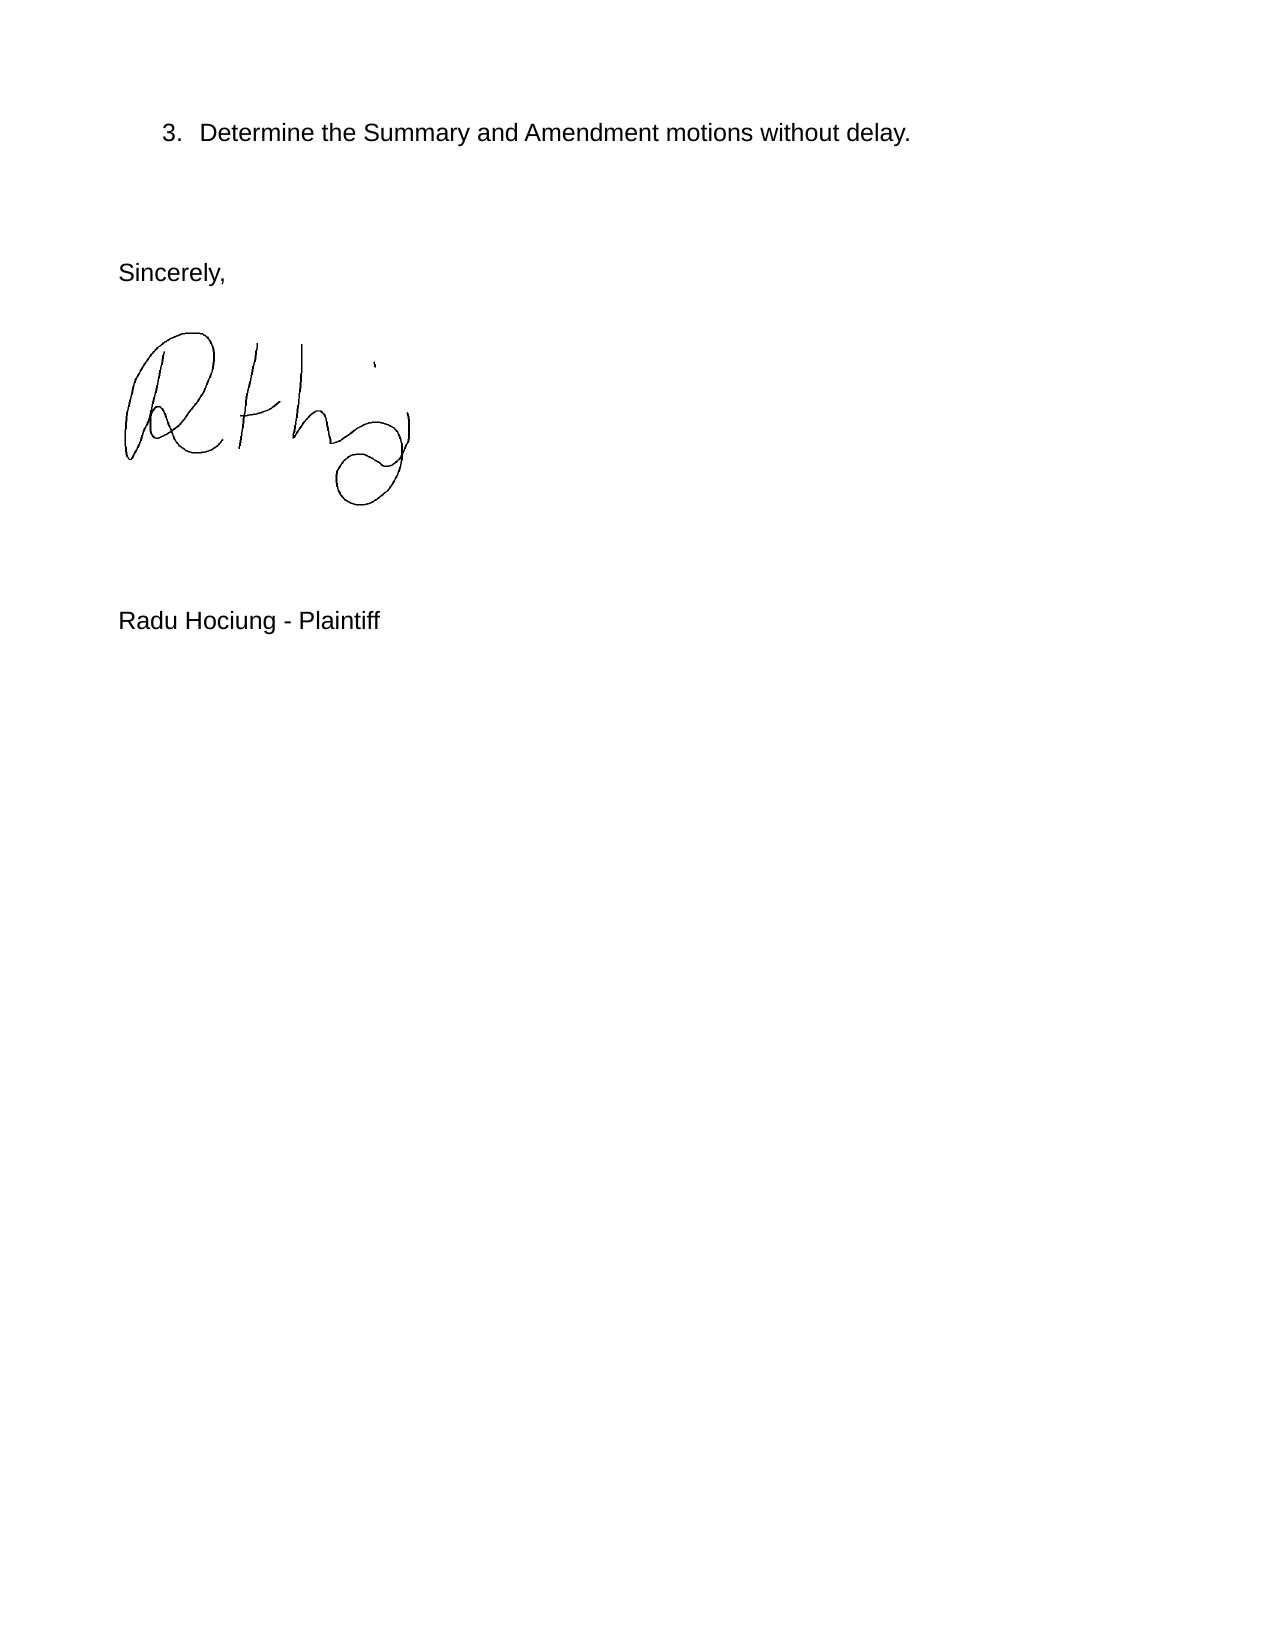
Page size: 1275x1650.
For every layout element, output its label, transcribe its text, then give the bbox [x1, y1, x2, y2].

text Radu Hociung - Plaintiff [118, 606, 1157, 635]
list Determine the Summary and Amendment motions without delay. [162, 118, 1157, 147]
picture [118, 330, 414, 508]
text Sincerely, [118, 258, 1157, 287]
